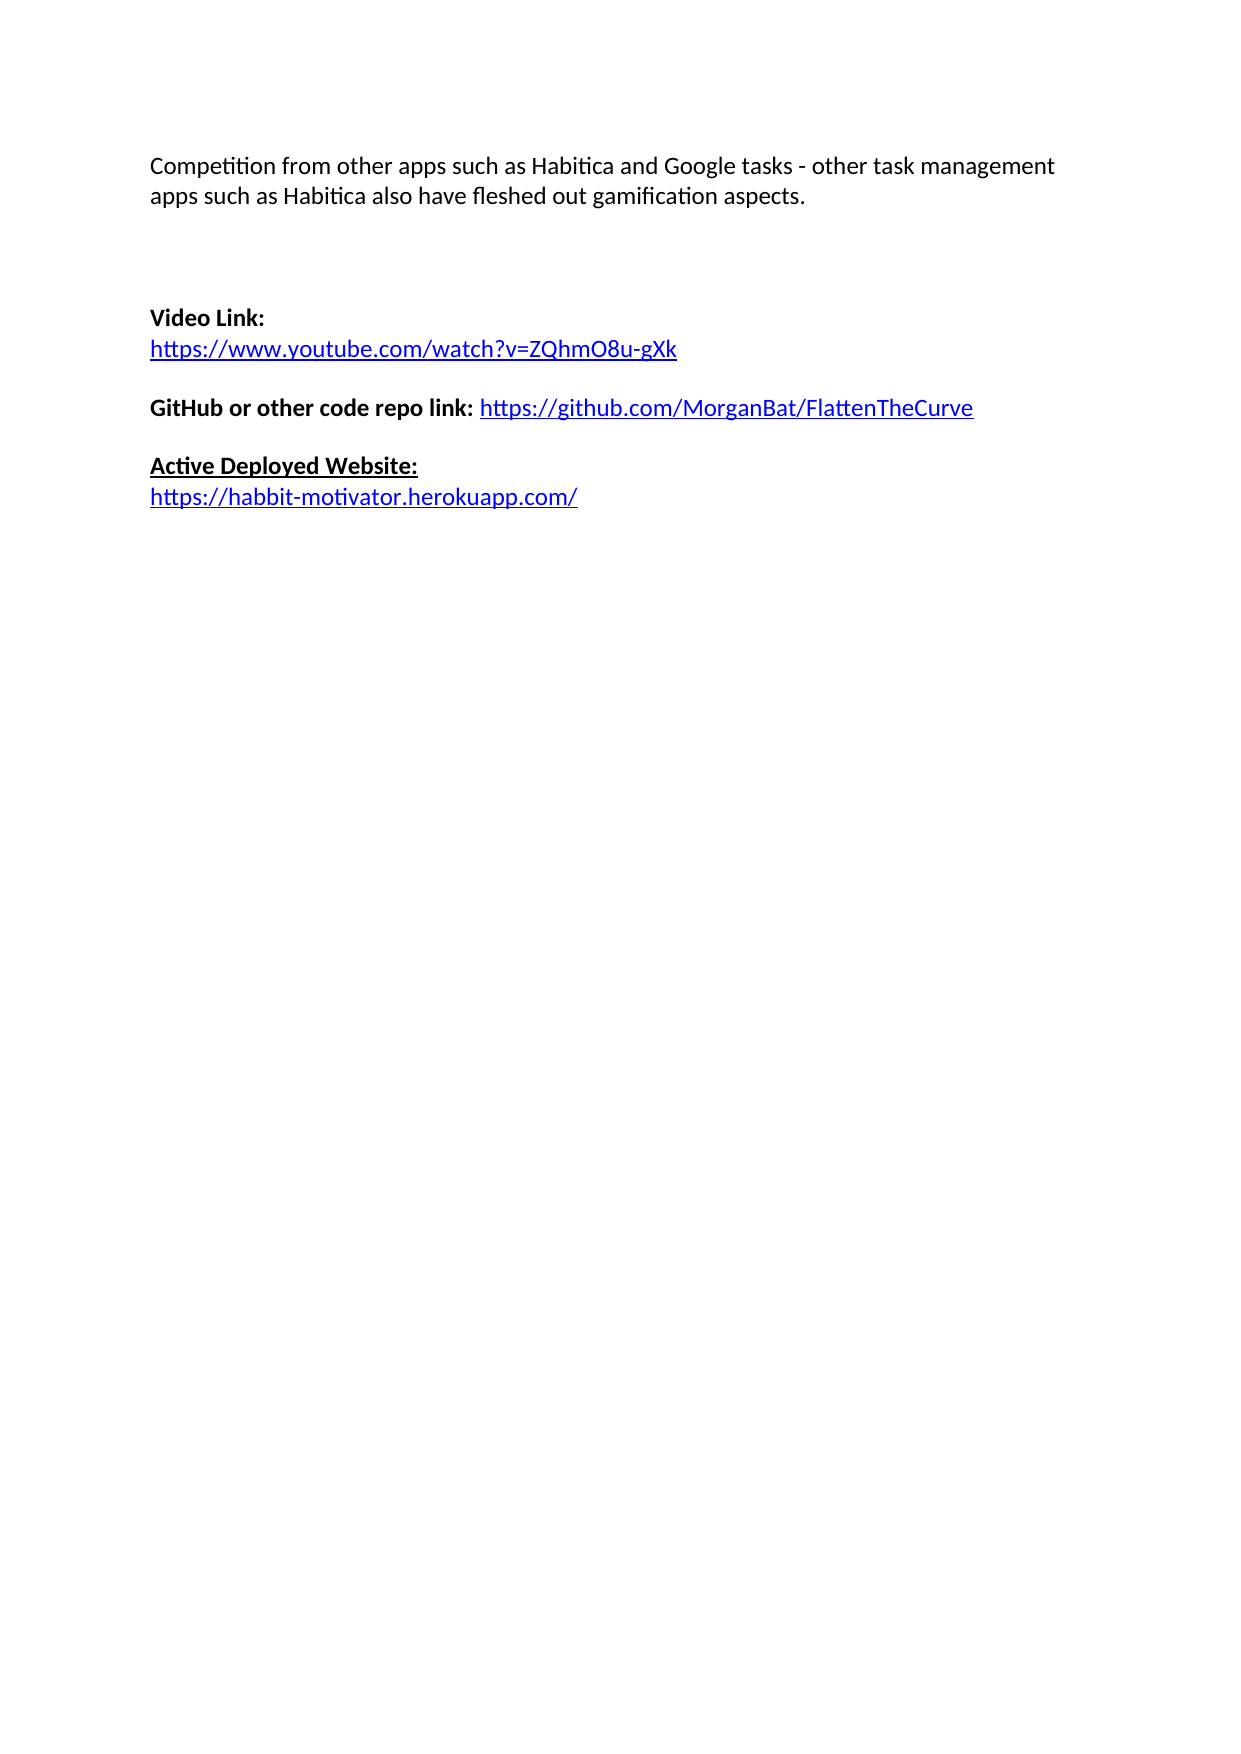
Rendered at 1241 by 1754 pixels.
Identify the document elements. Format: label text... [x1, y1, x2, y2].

text GitHub or other code repo link: https://github.com/MorganBat/FlattenTheCurve [150, 392, 1090, 422]
text Competition from other apps such as Habitica and Google tasks - other task management apps such as Habitica also have fleshed out gamification aspects. [150, 150, 1090, 211]
text Video Link: [150, 303, 1090, 333]
text https://www.youtube.com/watch?v=ZQhmO8u-gXk [150, 333, 1090, 392]
text https://habbit-motivator.herokuapp.com/ [150, 481, 1090, 511]
text Active Deployed Website: [150, 450, 1090, 481]
